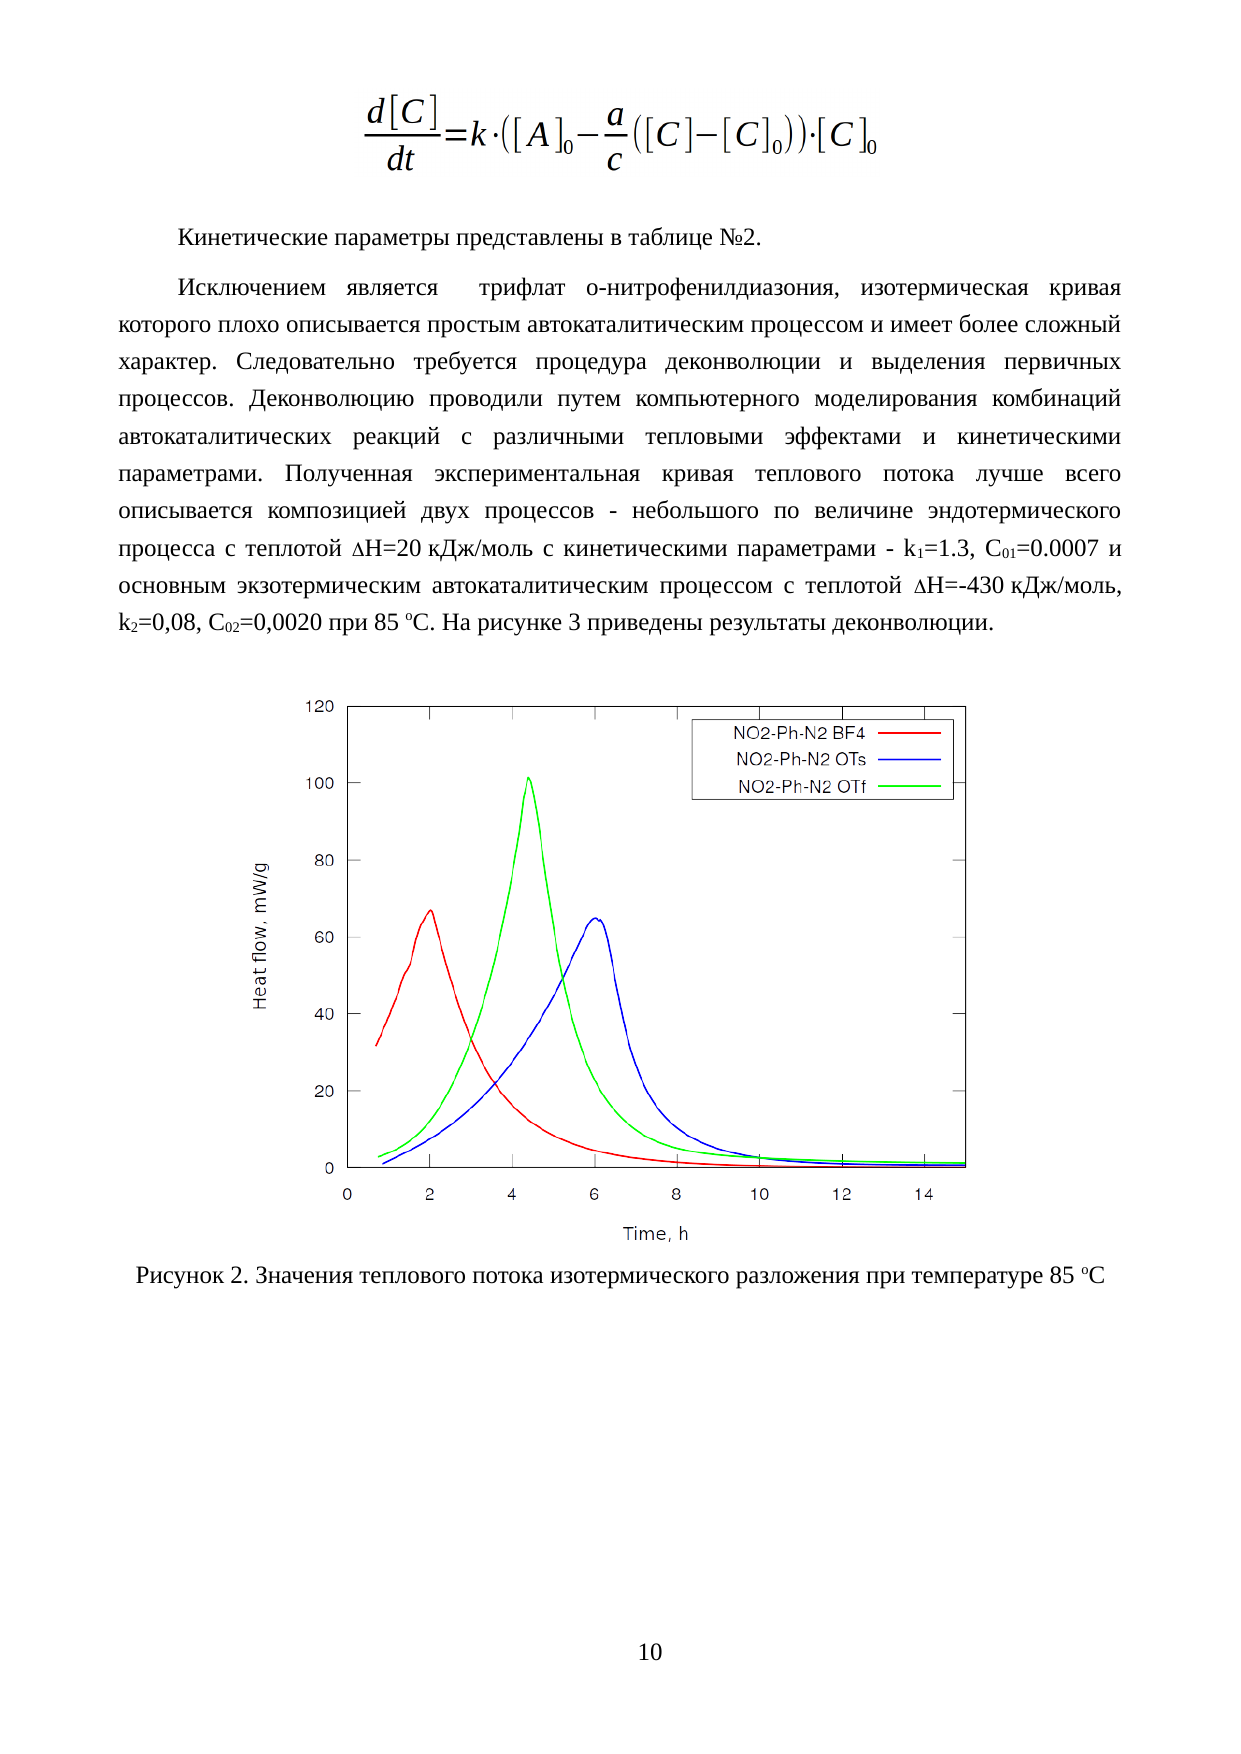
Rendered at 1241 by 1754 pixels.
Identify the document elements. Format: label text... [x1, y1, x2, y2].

picture [239, 680, 1002, 1252]
text Кинетические параметры представлены в таблице №2. [118, 222, 1122, 251]
text Исключением является трифлат о-нитрофенилдиазония, изотермическая кривая которого плохо описывается простым автокаталитическим процессом и имеет более сложный характер. Следовательно требуется процедура деконволюции и выделения первичных процессов. Деконволюцию проводили путем компьютерного моделирования комбинаций автокаталитических реакций с различными тепловыми эффектами и кинетическими параметрами. Полученная экспериментальная кривая теплового потока лучше всего описывается композицией двух процессов - небольшого по величине эндотермического процесса с теплотой H=20 кДж/моль c кинетическими параметрами - k1=1.3, C01=0.0007 и основным экзотермическим автокаталитическим процессом с теплотой H=-430 кДж/моль, k2=0,08, C02=0,0020 при 85 оС. На рисунке 3 приведены результаты деконволюции. [118, 272, 1122, 636]
text Рисунок 2. Значения теплового потока изотермического разложения при температуре 85 оС [118, 1160, 1122, 1289]
picture [354, 88, 880, 177]
